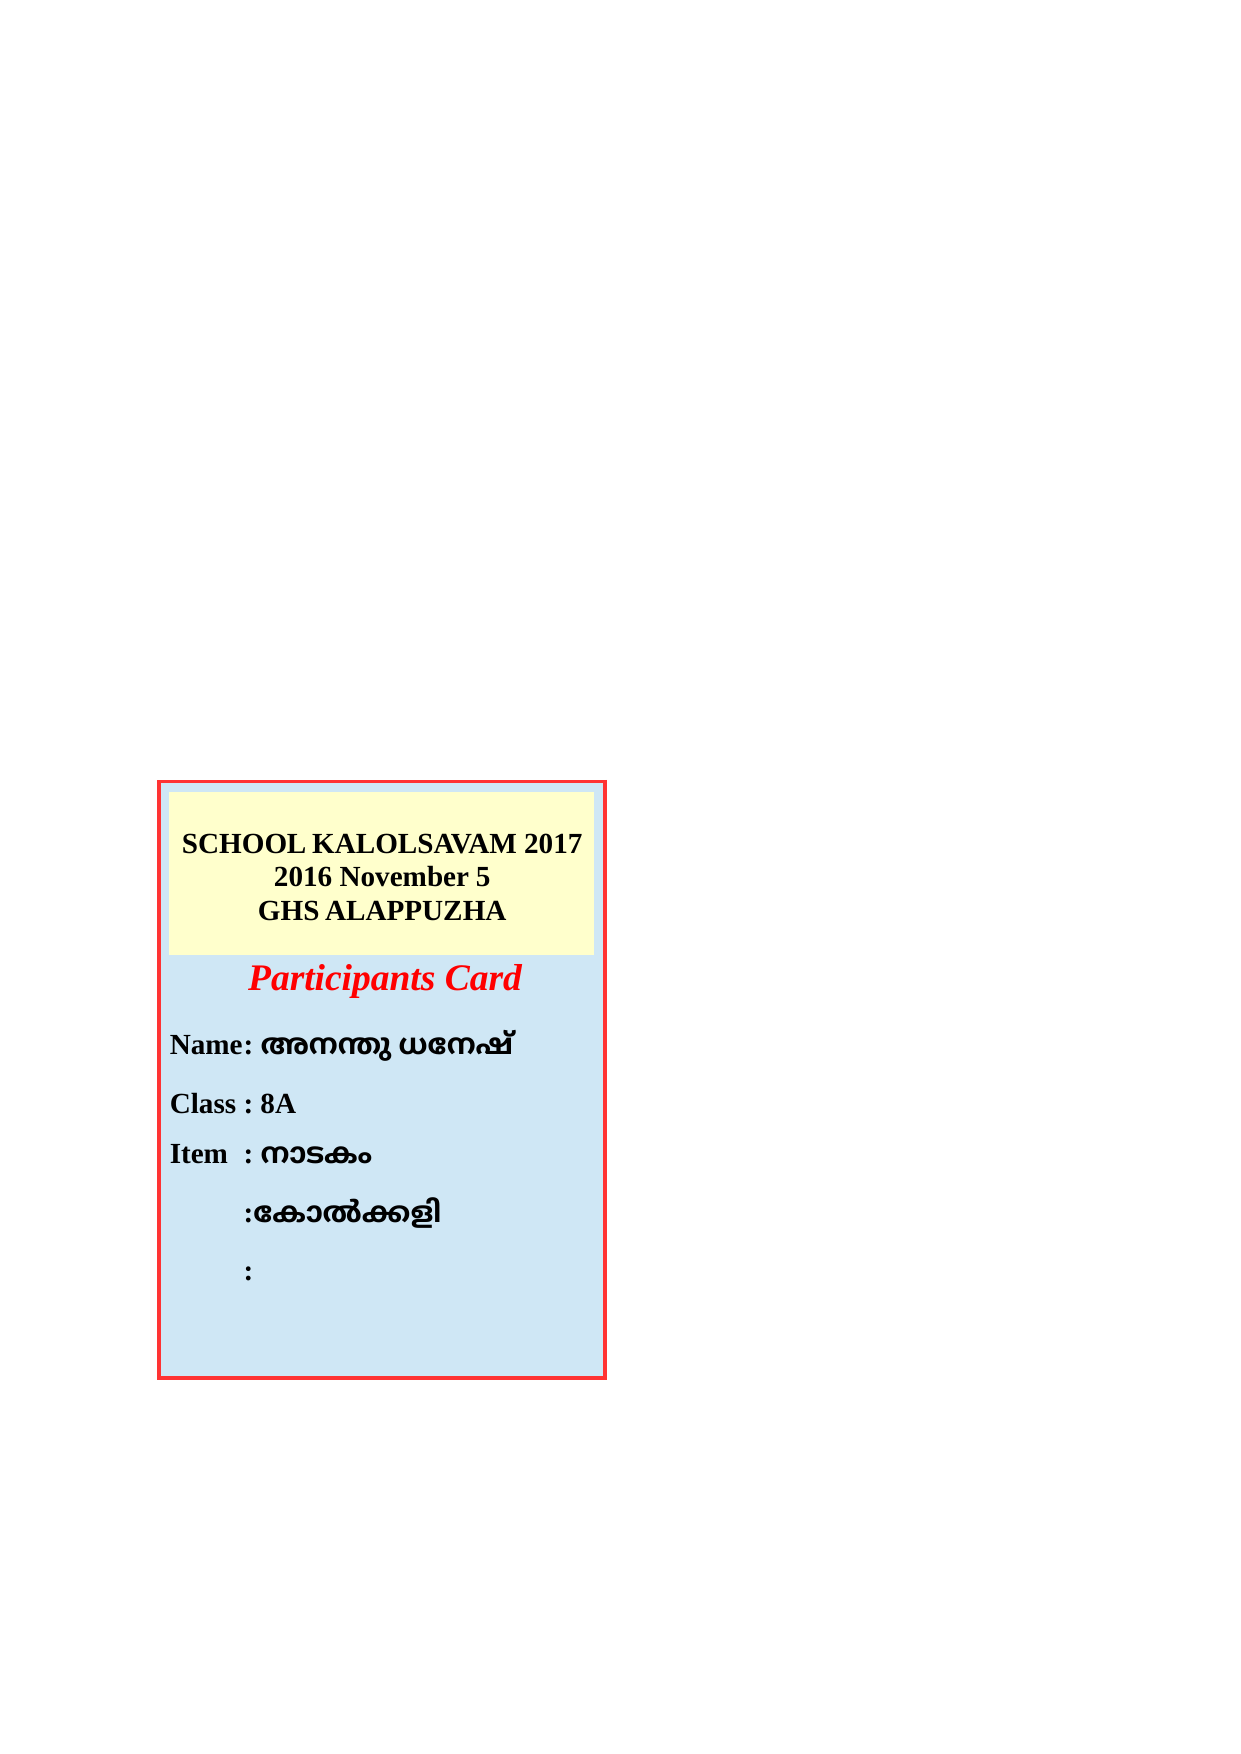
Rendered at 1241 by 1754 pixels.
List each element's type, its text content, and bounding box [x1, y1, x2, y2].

text Item : നാടകം [169, 1136, 594, 1175]
text Name : അനന്തു ധനേഷ് [169, 1027, 594, 1066]
text : [169, 1253, 594, 1287]
text Class : 8A [169, 1086, 594, 1119]
text GHS ALAPPUZHA [169, 893, 594, 926]
text :കോല്‍ക്കളി [169, 1195, 594, 1234]
text 2016 November 5 [169, 859, 594, 893]
text Participants Card [169, 955, 594, 998]
text SCHOOL KALOLSAVAM 2017 [169, 826, 594, 859]
